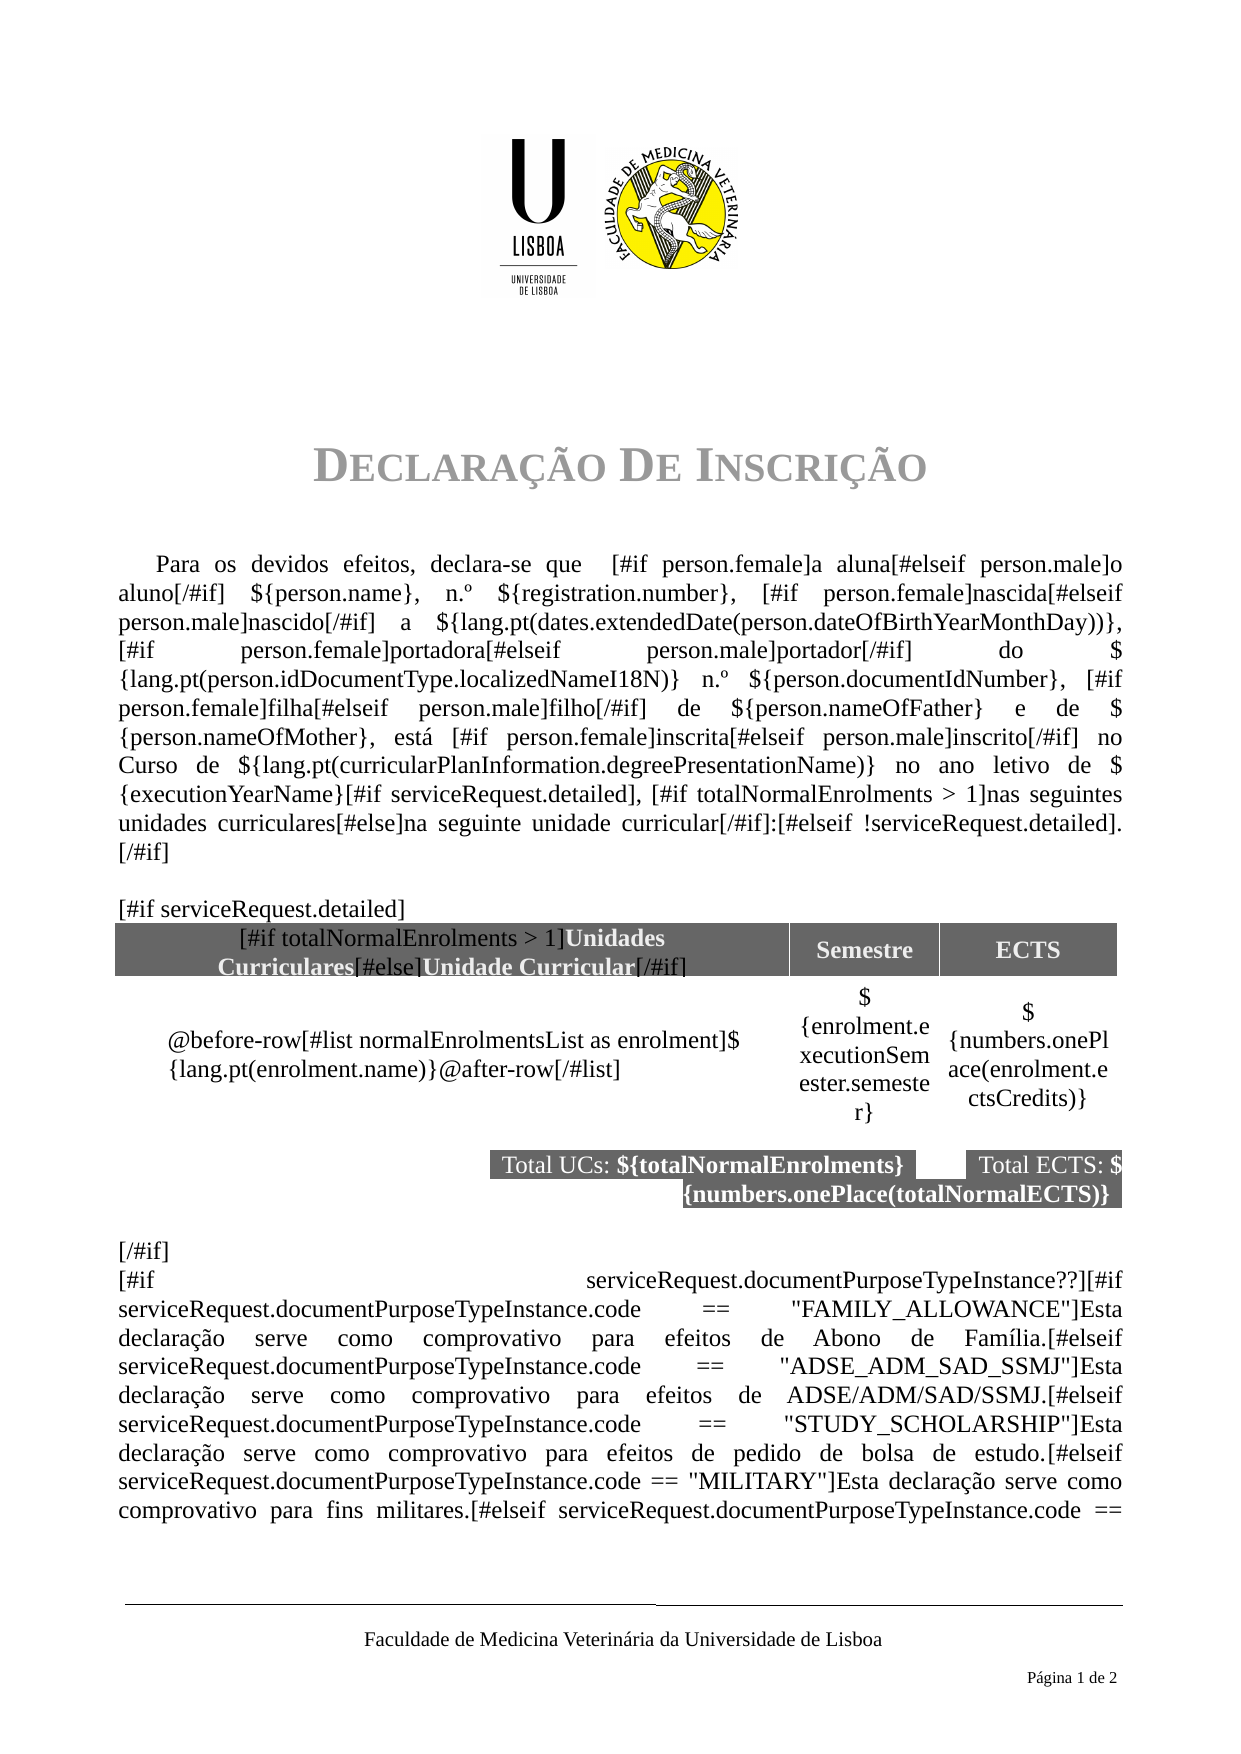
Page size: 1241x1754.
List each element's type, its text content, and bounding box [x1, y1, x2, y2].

text [/#if] [118, 1236, 1122, 1265]
table_cell @before-row[#list normalEnrolmentsList as enrolment]${lang.pt(enrolment.name)}@after-row[/#list] [115, 976, 789, 1132]
text [#if serviceRequest.detailed] [118, 894, 1122, 923]
table_header [#if totalNormalEnrolments > 1]Unidades Curriculares[#else]Unidade Curricular[/#if] [115, 923, 789, 976]
table_header ECTS [940, 923, 1117, 976]
text [#if serviceRequest.documentPurposeTypeInstance??][#if serviceRequest.documentPurposeTypeInstance.code == "FAMILY_ALLOWANCE"]Esta declaração serve como comprovativo para efeitos de Abono de Família.[#elseif serviceRequest.documentPurposeTypeInstance.code == "ADSE_ADM_SAD_SSMJ"]Esta declaração serve como comprovativo para efeitos de ADSE/ADM/SAD/SSMJ.[#elseif serviceRequest.documentPurposeTypeInstance.code == "STUDY_SCHOLARSHIP"]Esta declaração serve como comprovativo para efeitos de pedido de bolsa de estudo.[#elseif serviceRequest.documentPurposeTypeInstance.code == "MILITARY"]Esta declaração serve como comprovativo para fins militares.[#elseif serviceRequest.documentPurposeTypeInstance.code == [118, 1265, 1122, 1524]
picture [480, 134, 597, 298]
table_cell ${enrolment.executionSemester.semester} [790, 976, 939, 1132]
table_cell ${numbers.onePlace(enrolment.ectsCredits)} [940, 976, 1117, 1132]
text Declaração De Inscrição [118, 434, 1122, 492]
picture [604, 147, 738, 269]
text Para os devidos efeitos, declara-se que [#if person.female]a aluna[#elseif person.male]o aluno[/#if] ${person.name}, n.º ${registration.number}, [#if person.female]nascida[#elseif person.male]nascido[/#if] a ${lang.pt(dates.extendedDate(person.dateOfBirthYearMonthDay))}, [#if person.female]portadora[#elseif person.male]portador[/#if] do ${lang.pt(person.idDocumentType.localizedNameI18N)} n.º ${person.documentIdNumber}, [#if person.female]filha[#elseif person.male]filho[/#if] de ${person.nameOfFather} e de ${person.nameOfMother}, está [#if person.female]inscrita[#elseif person.male]inscrito[/#if] no Curso de ${lang.pt(curricularPlanInformation.degreePresentationName)} no ano letivo de ${executionYearName}[#if serviceRequest.detailed], [#if totalNormalEnrolments > 1]nas seguintes unidades curriculares[#else]na seguinte unidade curricular[/#if]:[#elseif !serviceRequest.detailed].[/#if] [118, 549, 1122, 866]
text Total UCs: ${totalNormalEnrolments} Total ECTS: ${numbers.onePlace(totalNormalECTS)} [118, 1150, 1122, 1208]
table_header Semestre [790, 923, 939, 976]
